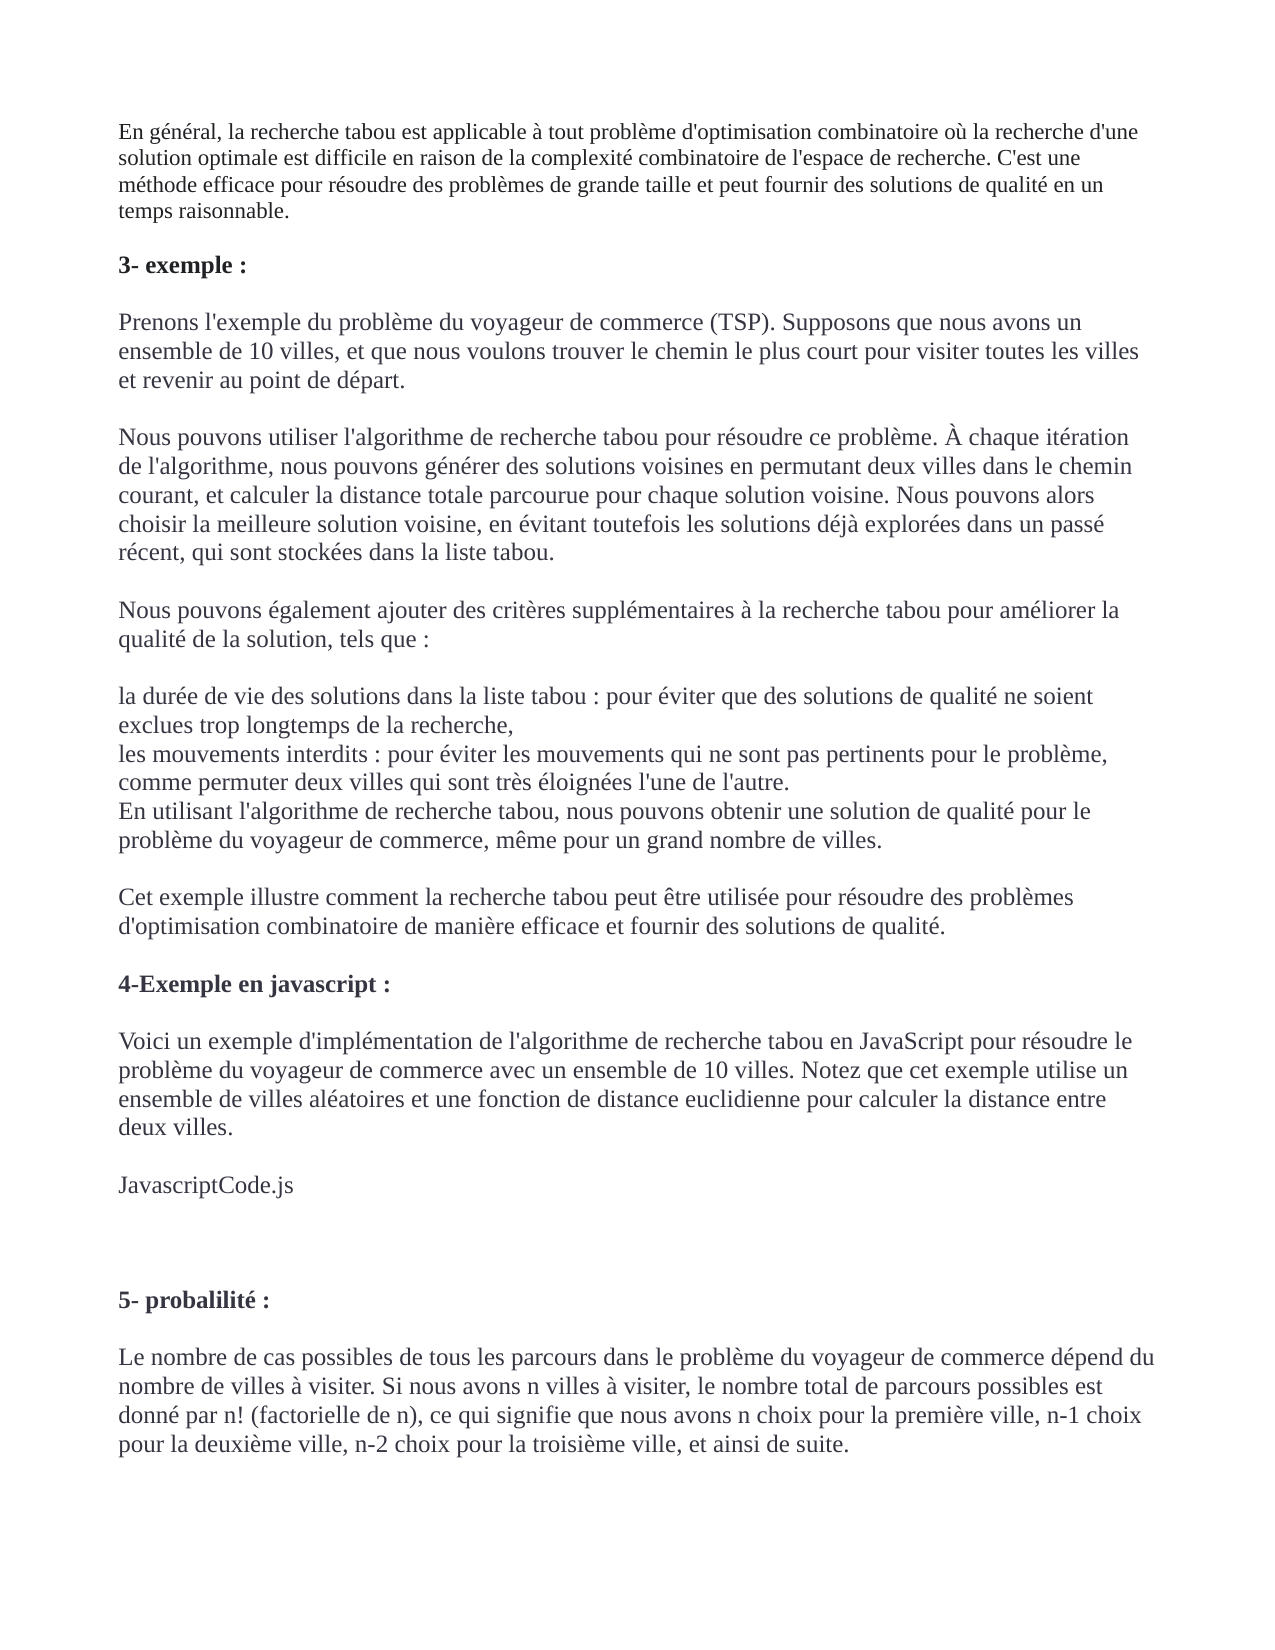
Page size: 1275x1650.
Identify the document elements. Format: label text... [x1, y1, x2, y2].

text Cet exemple illustre comment la recherche tabou peut être utilisée pour résoudre des problèmes d'optimisation combinatoire de manière efficace et fournir des solutions de qualité. [118, 882, 1157, 940]
text En utilisant l'algorithme de recherche tabou, nous pouvons obtenir une solution de qualité pour le problème du voyageur de commerce, même pour un grand nombre de villes. [118, 796, 1157, 854]
text la durée de vie des solutions dans la liste tabou : pour éviter que des solutions de qualité ne soient exclues trop longtemps de la recherche, [118, 681, 1157, 739]
text Le nombre de cas possibles de tous les parcours dans le problème du voyageur de commerce dépend du nombre de villes à visiter. Si nous avons n villes à visiter, le nombre total de parcours possibles est donné par n! (factorielle de n), ce qui signifie que nous avons n choix pour la première ville, n-1 choix pour la deuxième ville, n-2 choix pour la troisième ville, et ainsi de suite. [118, 1342, 1157, 1457]
text Nous pouvons également ajouter des critères supplémentaires à la recherche tabou pour améliorer la qualité de la solution, tels que : [118, 595, 1157, 652]
text Nous pouvons utiliser l'algorithme de recherche tabou pour résoudre ce problème. À chaque itération de l'algorithme, nous pouvons générer des solutions voisines en permutant deux villes dans le chemin courant, et calculer la distance totale parcourue pour chaque solution voisine. Nous pouvons alors choisir la meilleure solution voisine, en évitant toutefois les solutions déjà explorées dans un passé récent, qui sont stockées dans la liste tabou. [118, 422, 1157, 566]
text Voici un exemple d'implémentation de l'algorithme de recherche tabou en JavaScript pour résoudre le problème du voyageur de commerce avec un ensemble de 10 villes. Notez que cet exemple utilise un ensemble de villes aléatoires et une fonction de distance euclidienne pour calculer la distance entre deux villes. [118, 1026, 1157, 1141]
text 3- exemple : [118, 250, 1157, 279]
text JavascriptCode.js [118, 1170, 1157, 1199]
text Prenons l'exemple du problème du voyageur de commerce (TSP). Supposons que nous avons un ensemble de 10 villes, et que nous voulons trouver le chemin le plus court pour visiter toutes les villes et revenir au point de départ. [118, 307, 1157, 394]
text 4-Exemple en javascript : [118, 969, 1157, 997]
text En général, la recherche tabou est applicable à tout problème d'optimisation combinatoire où la recherche d'une solution optimale est difficile en raison de la complexité combinatoire de l'espace de recherche. C'est une méthode efficace pour résoudre des problèmes de grande taille et peut fournir des solutions de qualité en un temps raisonnable. [118, 118, 1157, 223]
text 5- probalilité : [118, 1285, 1157, 1314]
text les mouvements interdits : pour éviter les mouvements qui ne sont pas pertinents pour le problème, comme permuter deux villes qui sont très éloignées l'une de l'autre. [118, 739, 1157, 796]
